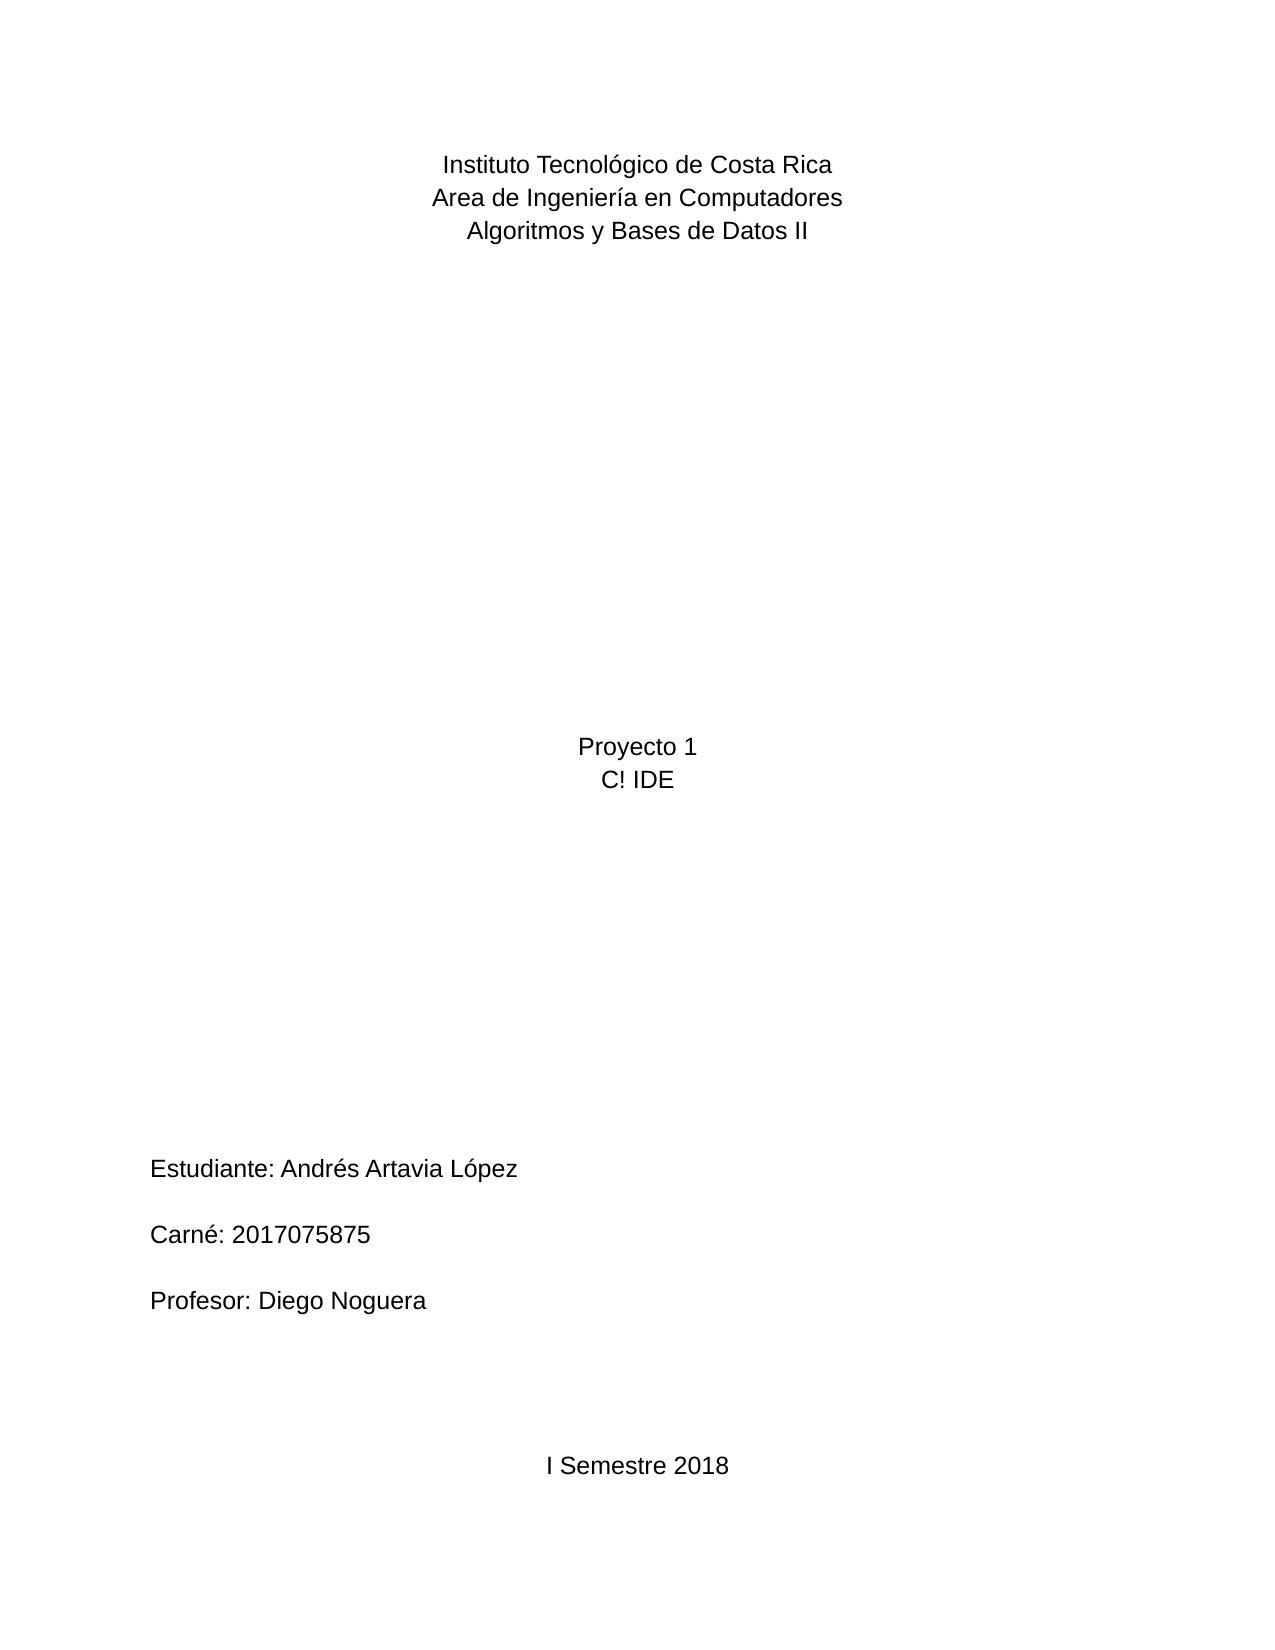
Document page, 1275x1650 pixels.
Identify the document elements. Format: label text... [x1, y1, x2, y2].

text Profesor: Diego Noguera [150, 1286, 1125, 1314]
text Algoritmos y Bases de Datos II [150, 216, 1125, 245]
text I Semestre 2018 [150, 1451, 1125, 1479]
text Area de Ingeniería en Computadores [150, 183, 1125, 212]
text Carné: 2017075875 [150, 1220, 1125, 1248]
text Proyecto 1 [150, 732, 1125, 761]
text C! IDE [150, 765, 1125, 794]
text Estudiante: Andrés Artavia López [150, 1154, 1125, 1182]
text Instituto Tecnológico de Costa Rica [150, 150, 1125, 179]
